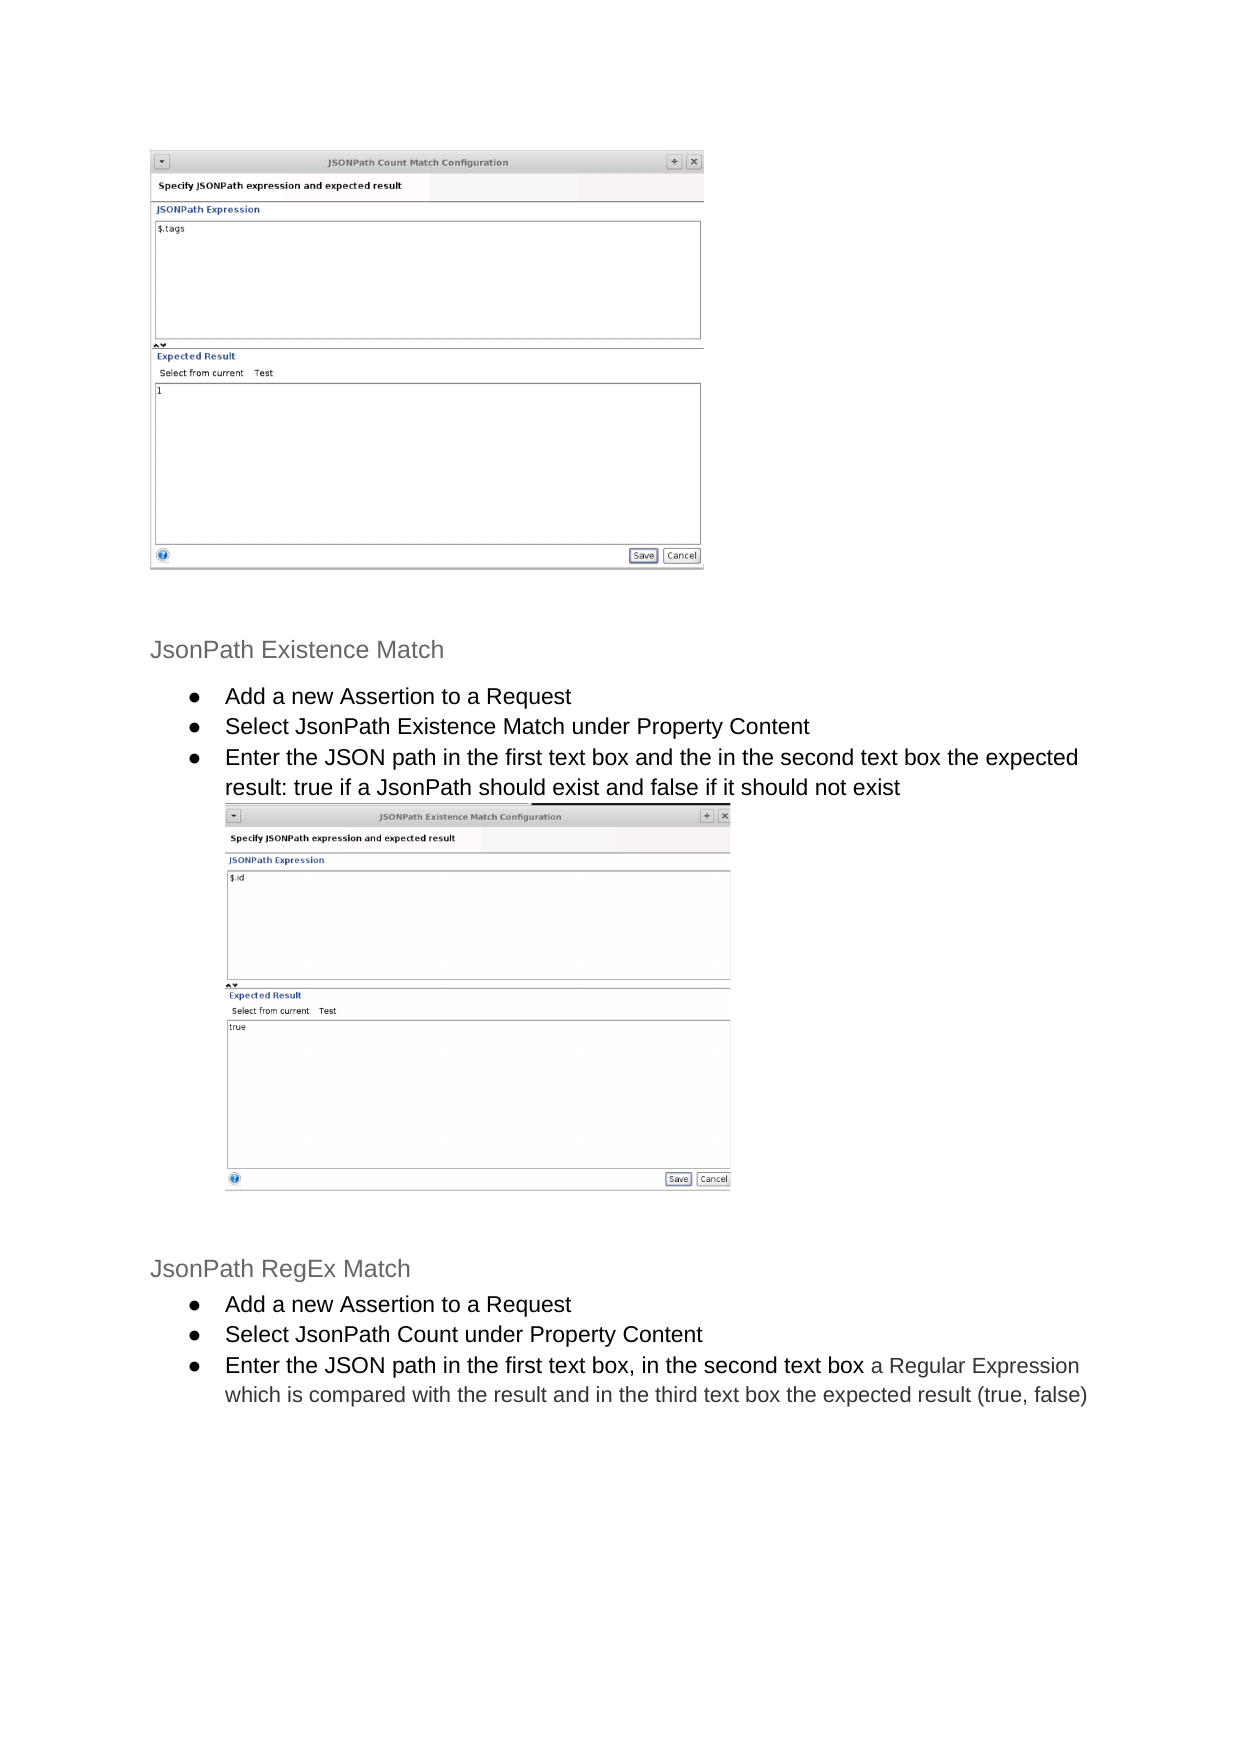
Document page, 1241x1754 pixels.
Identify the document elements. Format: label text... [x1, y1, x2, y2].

list Select JsonPath Existence Match under Property Content [187, 713, 1090, 739]
list Add a new Assertion to a Request [187, 1291, 1090, 1318]
picture [150, 150, 704, 570]
list Enter the JSON path in the first text box and the in the second text box the expected result: true if a JsonPath should exist and false if it should not exist [187, 743, 1090, 800]
subtitle JsonPath RegEx Match [150, 1254, 1090, 1283]
list Enter the JSON path in the first text box, in the second text box a Regular Expression which is compared with the result and in the third text box the expected result (true, false) [187, 1352, 1090, 1407]
subtitle JsonPath Existence Match [150, 635, 1090, 663]
list Add a new Assertion to a Request [187, 683, 1090, 709]
picture [225, 803, 731, 1191]
list Select JsonPath Count under Property Content [187, 1321, 1090, 1348]
